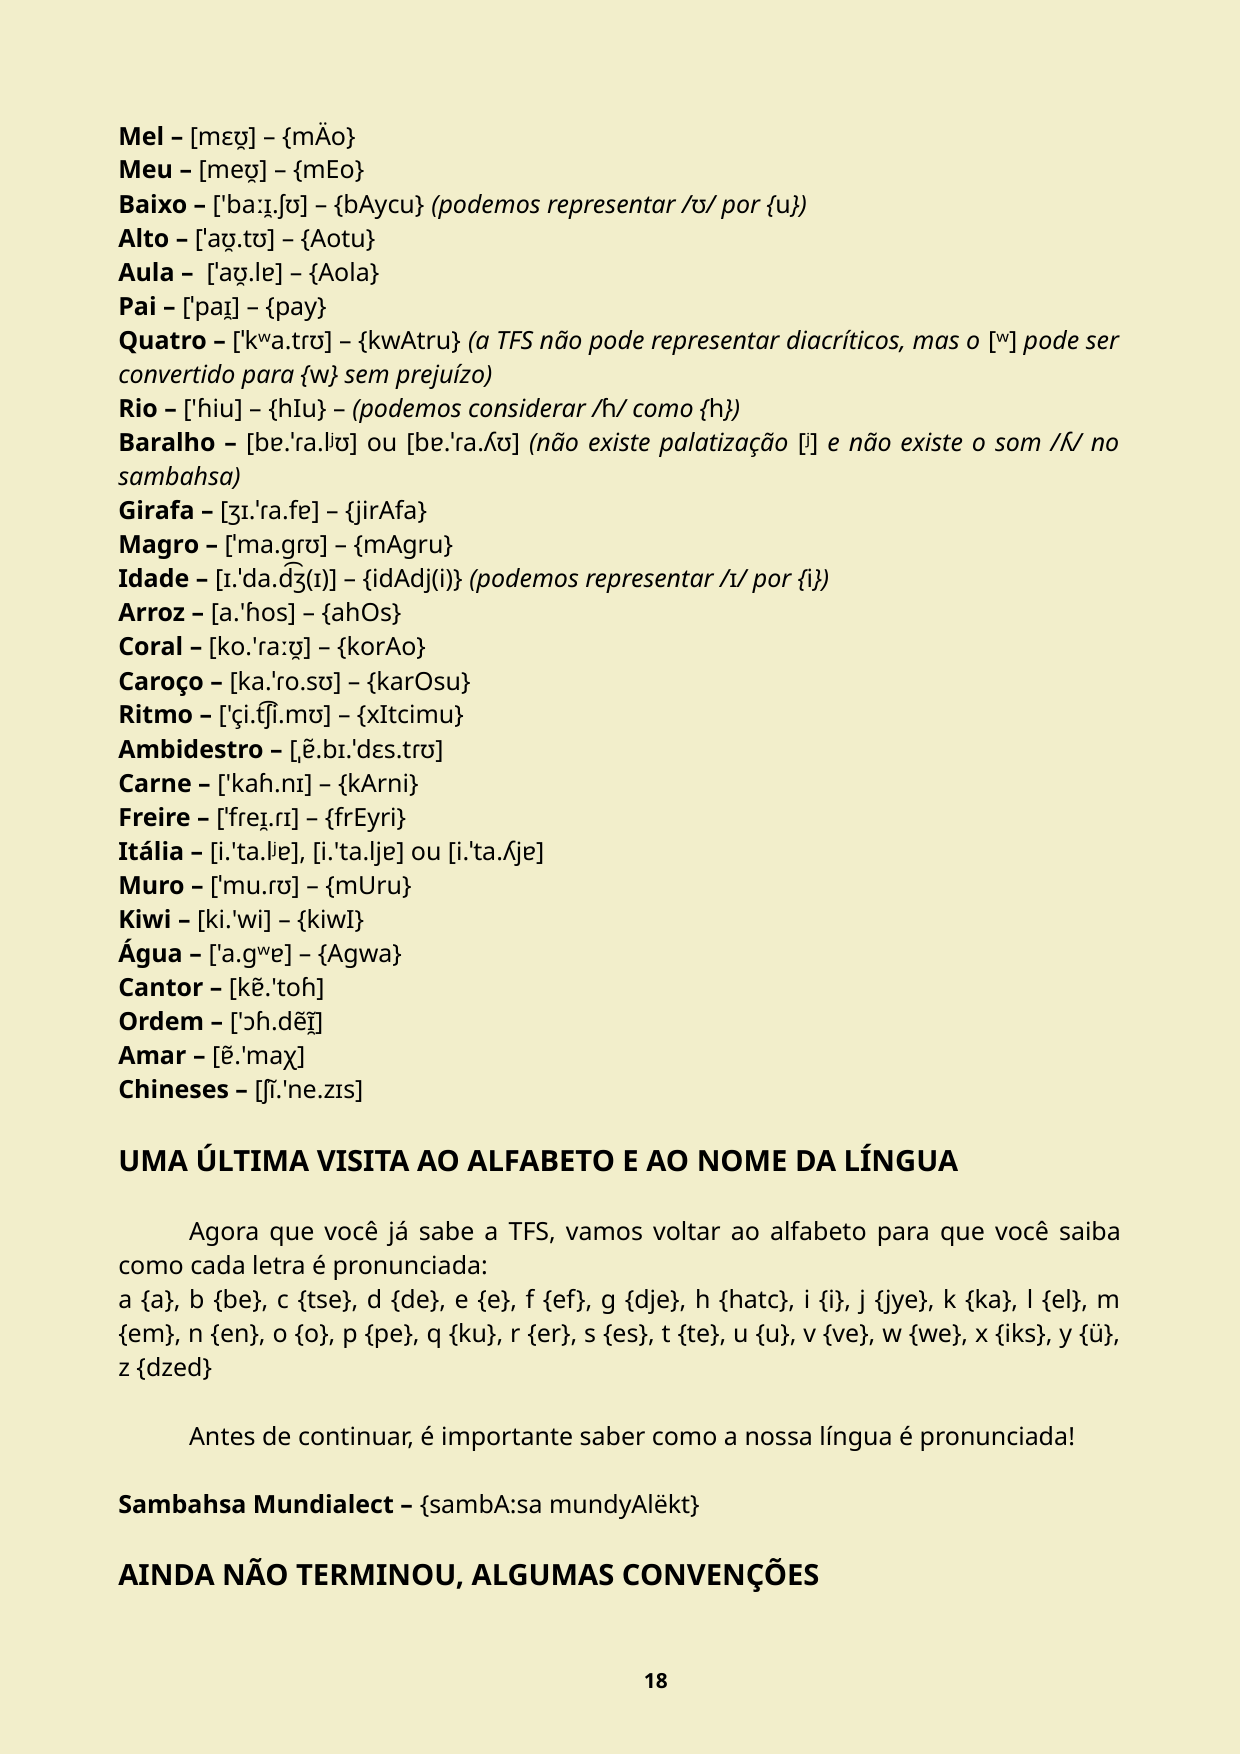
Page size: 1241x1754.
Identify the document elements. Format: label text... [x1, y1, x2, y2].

text Alto – [ˈaʊ̯.tʊ] – {Aotu} [118, 220, 1122, 254]
text Coral – [ko.'ɾaːʊ̯] – {korAo} [118, 629, 1122, 663]
text Girafa – [ʒɪ.ˈɾa.fɐ] – {jirAfa} [118, 493, 1122, 527]
text Ambidestro – [ˌɐ̃.bɪ.ˈdɛs.tɾʊ] [118, 731, 1122, 765]
text Sambahsa Mundialect – {sambA:sa mundyAlëkt} [118, 1486, 1122, 1520]
text Meu – [meʊ̯] – {mEo} [118, 152, 1122, 186]
text Aula – [ˈaʊ̯.lɐ] – {Aola} [118, 254, 1122, 288]
text Kiwi – [ki.'wi] – {kiwI} [118, 902, 1122, 936]
text Magro – [ˈma.gɾʊ] – {mAgru} [118, 527, 1122, 561]
text Água – ['a.gʷɐ] – {Agwa} [118, 936, 1122, 970]
text Arroz – [a.'ɦos] – {ahOs} [118, 595, 1122, 629]
text Muro – [ˈmu.ɾʊ] – {mUru} [118, 867, 1122, 902]
text Amar – [ɐ̃.'maχ] [118, 1038, 1122, 1072]
text Quatro – [ˈkʷa.tɾʊ] – {kwAtru} (a TFS não pode representar diacríticos, mas o [ʷ] pode ser convertido para {w} sem prejuízo) [118, 322, 1122, 391]
text Caroço – [ka.ˈɾo.sʊ] – {karOsu} [118, 663, 1122, 697]
text Baralho – [bɐ.ˈɾa.lʲʊ] ou [bɐ.ˈɾa.ʎʊ] (não existe palatização [ʲ] e não existe o som /ʎ/ no sambahsa) [118, 425, 1122, 493]
subtitle AINDA NÃO TERMINOU, ALGUMAS CONVENÇÕES [118, 1554, 1122, 1594]
text Agora que você já sabe a TFS, vamos voltar ao alfabeto para que você saiba como cada letra é pronunciada: [118, 1214, 1122, 1282]
text Carne – ['kaɦ.nɪ] – {kArni} [118, 765, 1122, 799]
text Mel – [mɛʊ̯] – {mÄo} [118, 118, 1122, 152]
text Ritmo – ['çi.t͡ʃi.mʊ] – {xItcimu} [118, 697, 1122, 731]
text Baixo – ['baːɪ̯.ʃʊ] – {bAycu} (podemos representar /ʊ/ por {u}) [118, 186, 1122, 220]
subtitle UMA ÚLTIMA VISITA AO ALFABETO E AO NOME DA LÍNGUA [118, 1140, 1122, 1180]
text a {a}, b {be}, c {tse}, d {de}, e {e}, f {ef}, g {dje}, h {hatc}, i {i}, j {jye}, k {ka}, l {el}, m {em}, n {en}, o {o}, p {pe}, q {ku}, r {er}, s {es}, t {te}, u {u}, v {ve}, w {we}, x {iks}, y {ü}, z {dzed} [118, 1282, 1122, 1384]
text Idade – [ɪ.ˈda.d͡ʒ(ɪ)] – {idAdj(i)} (podemos representar /ɪ/ por {i}) [118, 561, 1122, 595]
text Rio – ['ɦiu] – {hIu} – (podemos considerar /ɦ/ como {h}) [118, 391, 1122, 425]
text Antes de continuar, é importante saber como a nossa língua é pronunciada! [118, 1418, 1122, 1452]
text Freire – [ˈfɾeɪ̯.ɾɪ] – {frEyri} [118, 799, 1122, 833]
text Cantor – [kɐ̃.'toɦ] [118, 970, 1122, 1004]
text Ordem – ['ɔɦ.dẽɪ̯̃] [118, 1004, 1122, 1038]
text Itália – [i.'ta.lʲɐ], [i.'ta.ljɐ] ou [i.ˈta.ʎjɐ] [118, 833, 1122, 867]
text Chineses – [ʃĩ.'ne.zɪs] [118, 1072, 1122, 1106]
text Pai – [ˈpaɪ̯] – {pay} [118, 288, 1122, 322]
